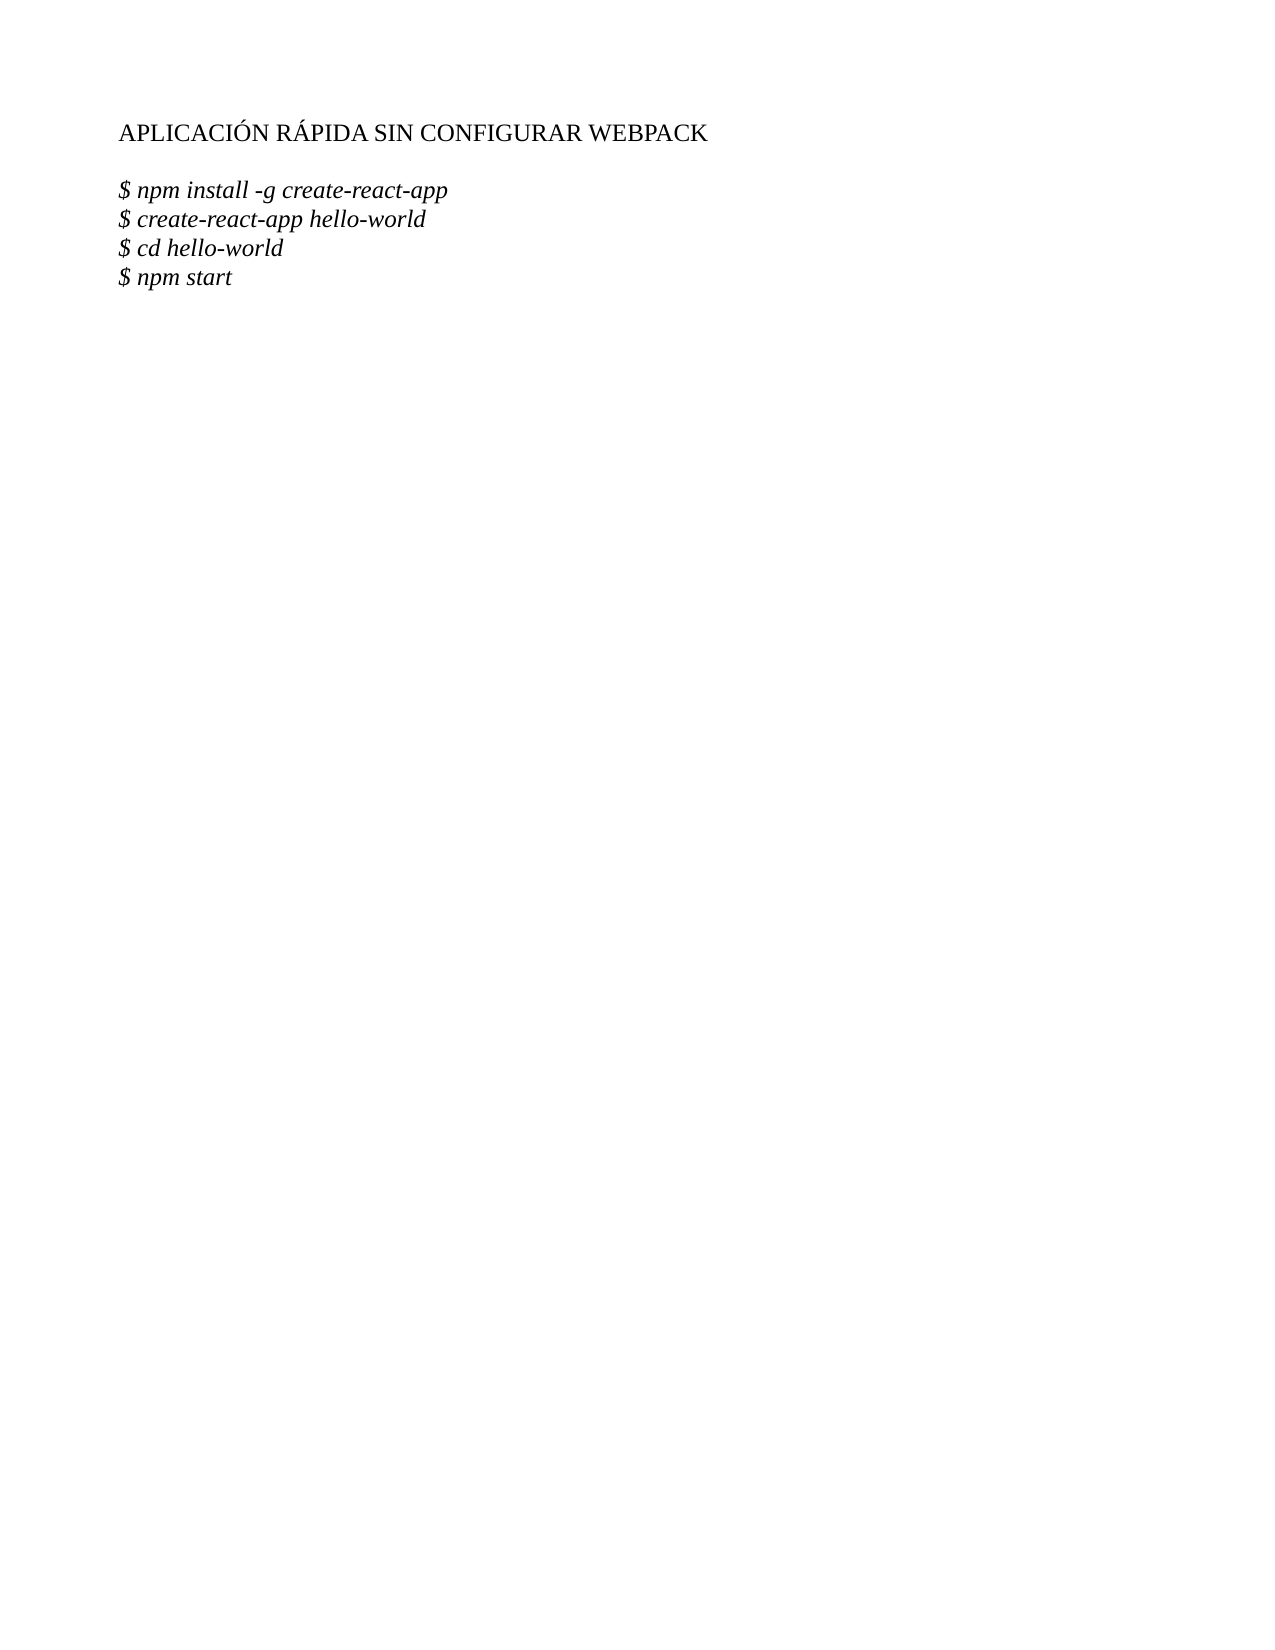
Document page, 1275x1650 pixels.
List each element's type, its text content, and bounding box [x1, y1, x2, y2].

text $ npm install -g create-react-app [118, 176, 1157, 204]
text $ npm start [118, 262, 1157, 291]
text $ create-react-app hello-world [118, 204, 1157, 233]
text $ cd hello-world [118, 233, 1157, 262]
text APLICACIÓN RÁPIDA SIN CONFIGURAR WEBPACK [118, 118, 1157, 147]
